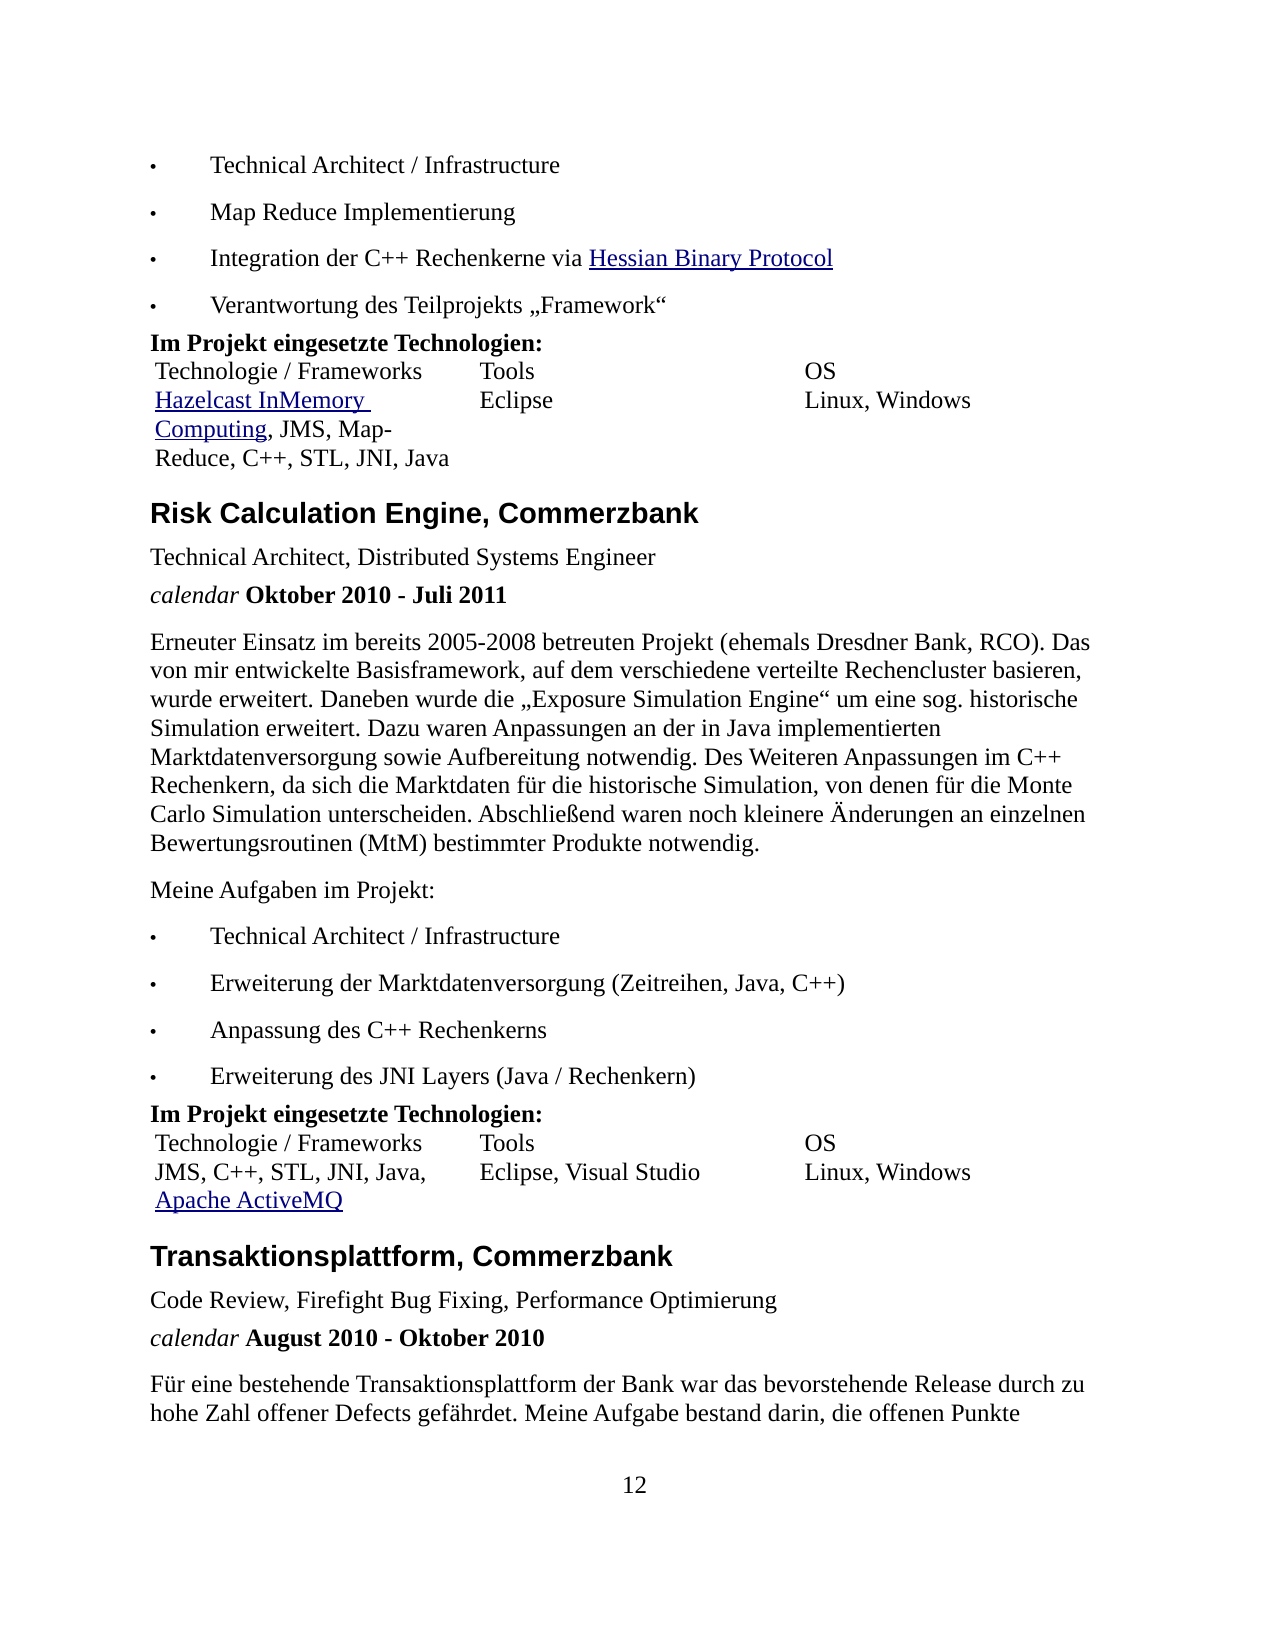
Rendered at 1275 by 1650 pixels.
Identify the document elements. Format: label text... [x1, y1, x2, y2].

text Im Projekt eingesetzte Technologien: [150, 328, 1125, 356]
text Im Projekt eingesetzte Technologien: [150, 1099, 1125, 1128]
table_cell Hazelcast InMemory Computing, JMS, Map-Reduce, C++, STL, JNI, Java [150, 385, 475, 471]
text Meine Aufgaben im Projekt: [150, 875, 1125, 903]
list Map Reduce Implementierung [150, 197, 1125, 225]
text Für eine bestehende Transaktionsplattform der Bank war das bevorstehende Release durch zu hohe Zahl offener Defects gefährdet. Meine Aufgabe bestand darin, die offenen Punkte [150, 1369, 1125, 1427]
list Integration der C++ Rechenkerne via Hessian Binary Protocol [150, 243, 1125, 272]
subtitle Transaktionsplattform, Commerzbank [150, 1239, 1125, 1273]
table_header Tools [475, 356, 800, 385]
table_header OS [800, 356, 1125, 385]
table_cell JMS, C++, STL, JNI, Java, Apache ActiveMQ [150, 1157, 475, 1214]
table_header Technologie / Frameworks [150, 1128, 475, 1157]
table_cell Linux, Windows [800, 1157, 1125, 1214]
text calendar Oktober 2010 - Juli 2011 [150, 580, 1125, 609]
list Technical Architect / Infrastructure [150, 921, 1125, 950]
table_header Technologie / Frameworks [150, 356, 475, 385]
text Code Review, Firefight Bug Fixing, Performance Optimierung [150, 1285, 1125, 1314]
list Anpassung des C++ Rechenkerns [150, 1015, 1125, 1043]
subtitle Risk Calculation Engine, Commerzbank [150, 496, 1125, 530]
text calendar August 2010 - Oktober 2010 [150, 1323, 1125, 1352]
table_cell Eclipse [475, 385, 800, 471]
table_cell Eclipse, Visual Studio [475, 1157, 800, 1214]
list Erweiterung der Marktdatenversorgung (Zeitreihen, Java, C++) [150, 968, 1125, 997]
table_header OS [800, 1128, 1125, 1157]
text Technical Architect, Distributed Systems Engineer [150, 542, 1125, 571]
table_cell Linux, Windows [800, 385, 1125, 471]
table_header Tools [475, 1128, 800, 1157]
text Erneuter Einsatz im bereits 2005-2008 betreuten Projekt (ehemals Dresdner Bank, RCO). Das von mir entwickelte Basisframework, auf dem verschiedene verteilte Rechencluster basieren, wurde erweitert. Daneben wurde die „Exposure Simulation Engine“ um eine sog. historische Simulation erweitert. Dazu waren Anpassungen an der in Java implementierten Marktdatenversorgung sowie Aufbereitung notwendig. Des Weiteren Anpassungen im C++ Rechenkern, da sich die Marktdaten für die historische Simulation, von denen für die Monte Carlo Simulation unterscheiden. Abschließend waren noch kleinere Änderungen an einzelnen Bewertungsroutinen (MtM) bestimmter Produkte notwendig. [150, 627, 1125, 857]
list Verantwortung des Teilprojekts „Framework“ [150, 290, 1125, 319]
list Erweiterung des JNI Layers (Java / Rechenkern) [150, 1061, 1125, 1090]
list Technical Architect / Infrastructure [150, 150, 1125, 179]
